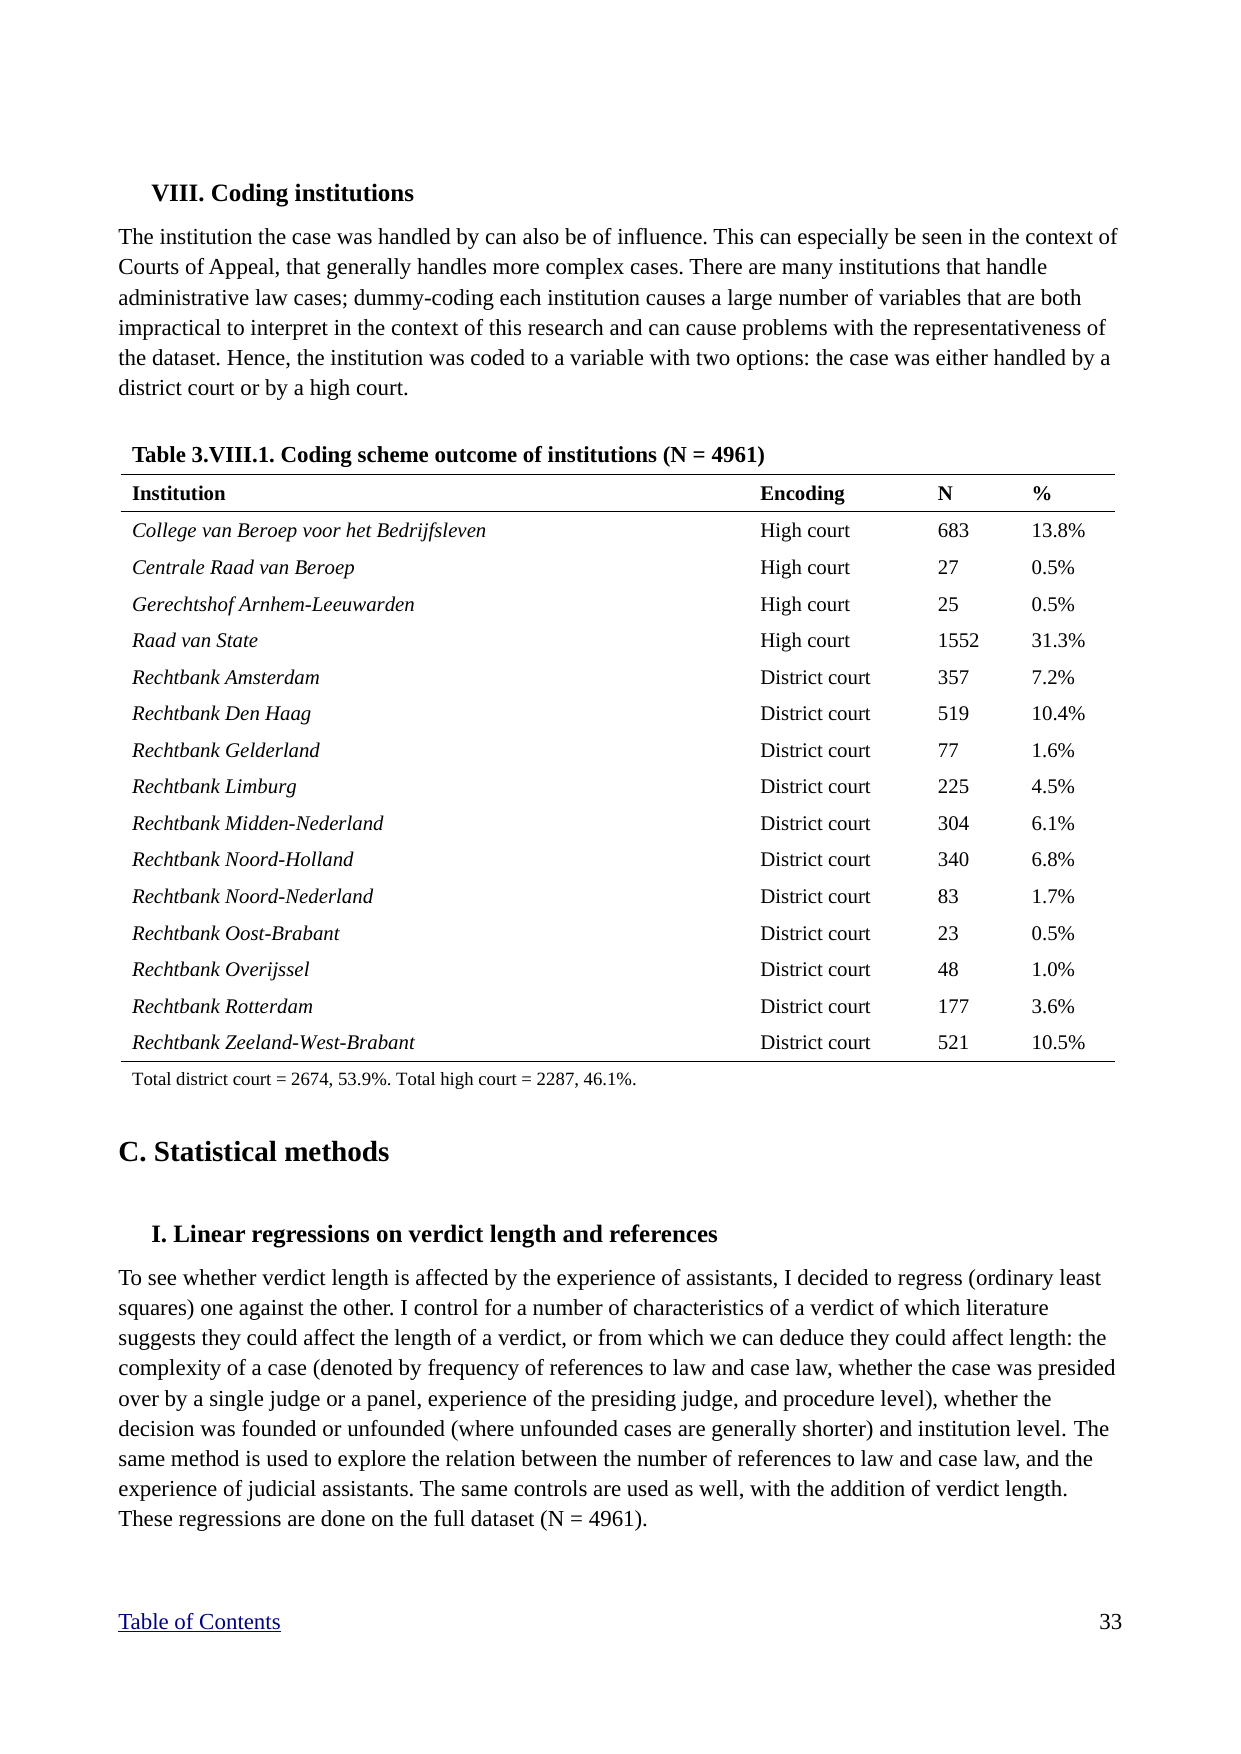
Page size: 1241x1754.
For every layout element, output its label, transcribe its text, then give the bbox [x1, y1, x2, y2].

table_cell High court [749, 512, 926, 549]
table_cell District court [749, 1024, 926, 1061]
table_cell 1.7% [1020, 878, 1115, 914]
table_cell District court [749, 768, 926, 804]
table_cell District court [749, 951, 926, 987]
table_cell High court [749, 622, 926, 658]
table_cell 31.3% [1020, 622, 1115, 658]
table_cell Rechtbank Noord-Nederland [121, 878, 749, 914]
table_cell Rechtbank Gelderland [121, 731, 749, 768]
list To see whether verdict length is affected by the experience of assistants, I decided to regress (ordinary least squares) one against the other. I control for a number of characteristics of a verdict of which literature suggests they could affect the length of a verdict, or from which we can deduce they could affect length: the complexity of a case (denoted by frequency of references to law and case law, whether the case was presided over by a single judge or a panel, experience of the presiding judge, and procedure level), whether the decision was founded or unfounded (where unfounded cases are generally shorter) and institution level. The same method is used to explore the relation between the number of references to law and case law, and the experience of judicial assistants. The same controls are used as well, with the addition of verdict length. These regressions are done on the full dataset (N = 4961). [118, 1264, 1122, 1532]
table_cell District court [749, 731, 926, 768]
table_cell 225 [926, 768, 1020, 804]
table_cell 23 [926, 914, 1020, 951]
table_cell 7.2% [1020, 658, 1115, 695]
table_cell Total district court = 2674, 53.9%. Total high court = 2287, 46.1%. [121, 1062, 1115, 1096]
table_cell 6.8% [1020, 841, 1115, 878]
table_cell Rechtbank Noord-Holland [121, 841, 749, 878]
table_cell District court [749, 805, 926, 841]
table_cell District court [749, 695, 926, 731]
table_cell 0.5% [1020, 914, 1115, 951]
table_cell 10.4% [1020, 695, 1115, 731]
table_cell Rechtbank Overijssel [121, 951, 749, 987]
table_cell 3.6% [1020, 988, 1115, 1024]
table_cell Gerechtshof Arnhem-Leeuwarden [121, 585, 749, 622]
table_cell 1552 [926, 622, 1020, 658]
table_cell District court [749, 914, 926, 951]
table_cell District court [749, 658, 926, 695]
table_cell 6.1% [1020, 805, 1115, 841]
table_cell 357 [926, 658, 1020, 695]
table_cell Rechtbank Zeeland-West-Brabant [121, 1024, 749, 1061]
table_cell College van Beroep voor het Bedrijfsleven [121, 512, 749, 549]
table_cell 340 [926, 841, 1020, 878]
table_cell High court [749, 585, 926, 622]
table_cell Rechtbank Amsterdam [121, 658, 749, 695]
table_cell Raad van State [121, 622, 749, 658]
subtitle I. Linear regressions on verdict length and references [151, 1219, 1122, 1248]
table_cell 1.6% [1020, 731, 1115, 768]
table_cell 48 [926, 951, 1020, 987]
table_cell High court [749, 549, 926, 585]
table_cell 683 [926, 512, 1020, 549]
table_cell % [1020, 475, 1115, 511]
table_cell Rechtbank Rotterdam [121, 988, 749, 1024]
table_cell 27 [926, 549, 1020, 585]
table_cell Rechtbank Oost-Brabant [121, 914, 749, 951]
text The institution the case was handled by can also be of influence. This can especially be seen in the context of Courts of Appeal, that generally handles more complex cases. There are many institutions that handle administrative law cases; dummy-coding each institution causes a large number of variables that are both impractical to interpret in the context of this research and can cause problems with the representativeness of the dataset. Hence, the institution was coded to a variable with two options: the case was either handled by a district court or by a high court. [118, 223, 1122, 401]
table_cell 304 [926, 805, 1020, 841]
subtitle VIII. Coding institutions [151, 178, 1122, 207]
table_cell Institution [121, 475, 749, 511]
table_cell Rechtbank Limburg [121, 768, 749, 804]
table_cell District court [749, 988, 926, 1024]
table_cell N [926, 475, 1020, 511]
table_cell 13.8% [1020, 512, 1115, 549]
table_cell 177 [926, 988, 1020, 1024]
table_cell 83 [926, 878, 1020, 914]
table_cell District court [749, 878, 926, 914]
table_cell 4.5% [1020, 768, 1115, 804]
table_cell 1.0% [1020, 951, 1115, 987]
table_cell Encoding [749, 475, 926, 511]
table_cell Centrale Raad van Beroep [121, 549, 749, 585]
table_cell 10.5% [1020, 1024, 1115, 1061]
table_cell 0.5% [1020, 585, 1115, 622]
subtitle C. Statistical methods [118, 1134, 1122, 1167]
table_cell 519 [926, 695, 1020, 731]
table_cell District court [749, 841, 926, 878]
table_cell 77 [926, 731, 1020, 768]
table_cell Rechtbank Den Haag [121, 695, 749, 731]
table_cell 25 [926, 585, 1020, 622]
table_cell 0.5% [1020, 549, 1115, 585]
table_cell 521 [926, 1024, 1020, 1061]
table_header Table 3.VIII.1. Coding scheme outcome of institutions (N = 4961) [121, 435, 1115, 473]
table_cell Rechtbank Midden-Nederland [121, 805, 749, 841]
